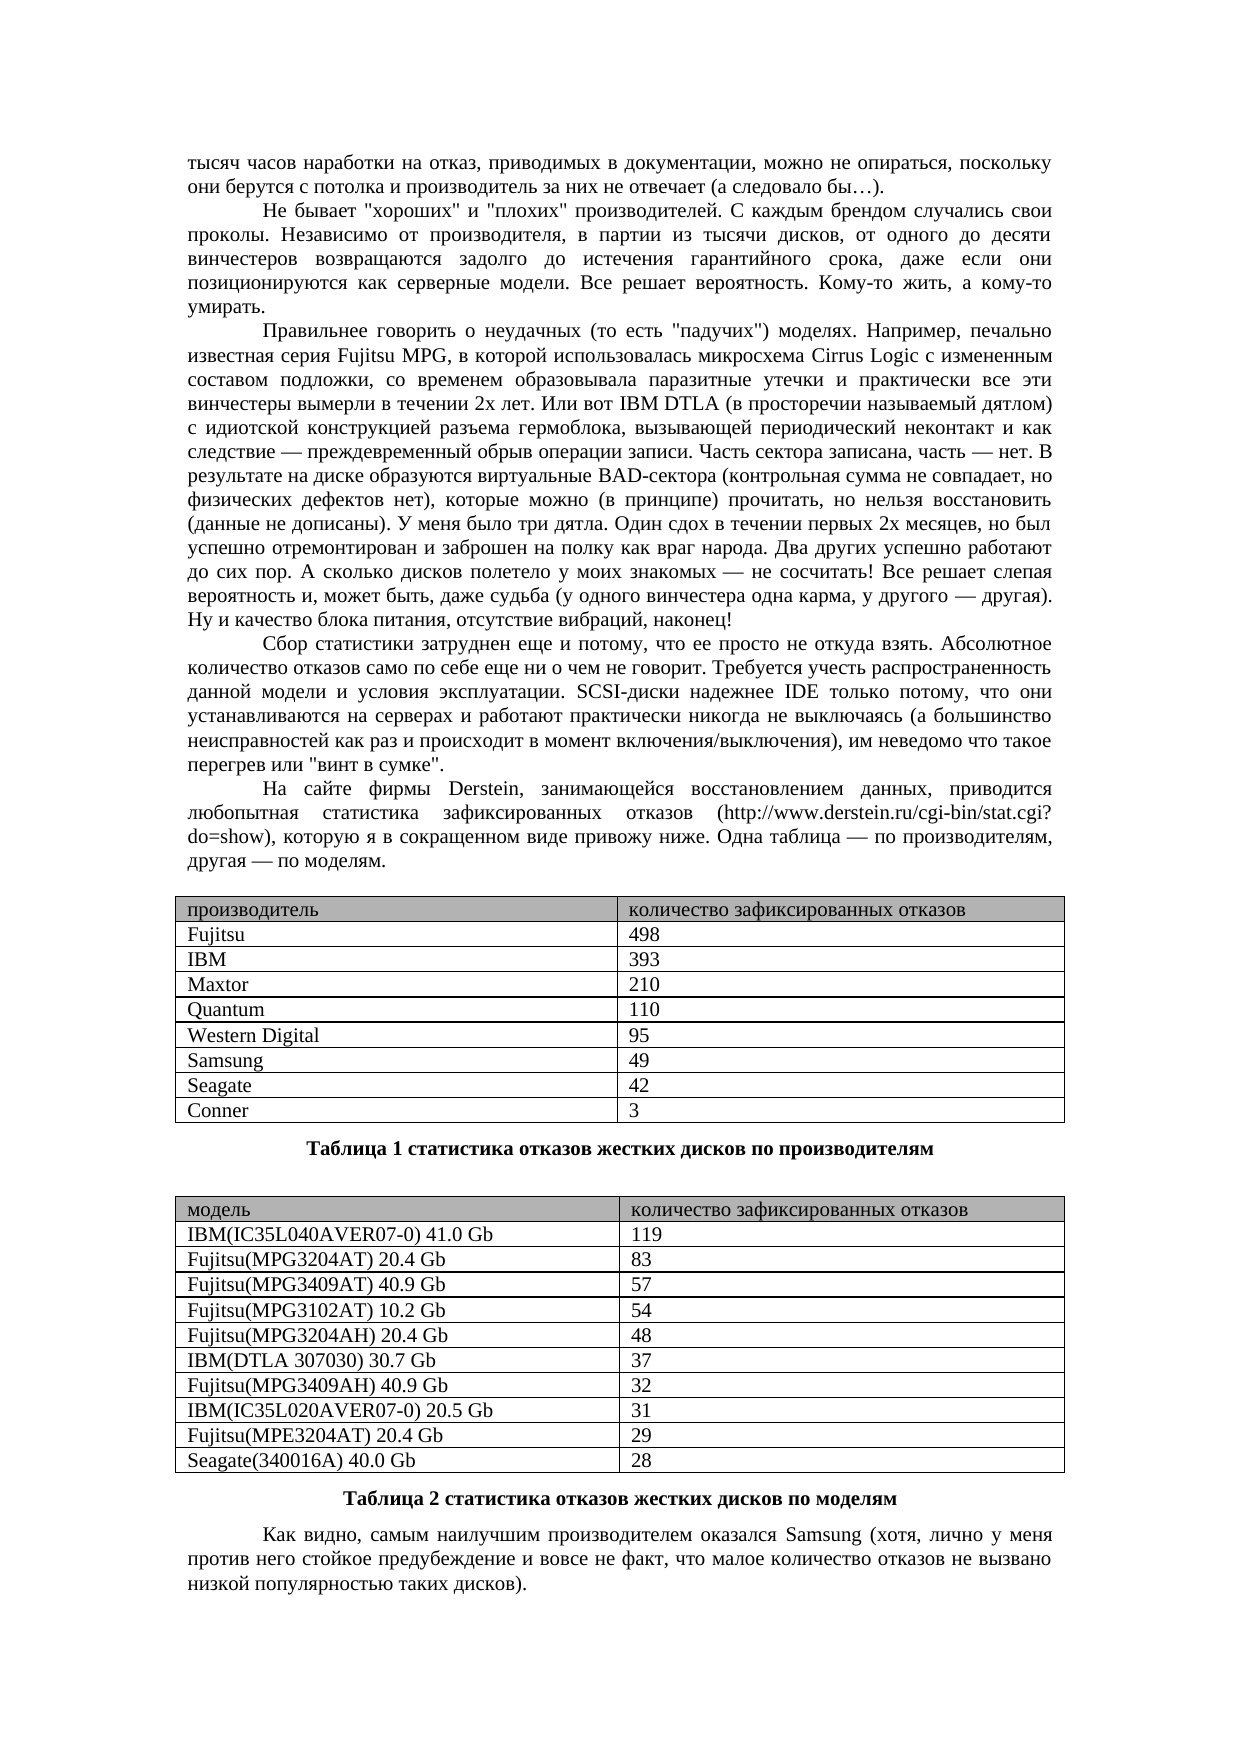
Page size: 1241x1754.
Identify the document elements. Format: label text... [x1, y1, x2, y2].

table_cell 119 [620, 1222, 1064, 1246]
table_cell Fujitsu(MPE3204AT) 20.4 Gb [176, 1423, 619, 1447]
table_cell 57 [620, 1273, 1064, 1296]
table_header количество зафиксированных отказов [618, 897, 1064, 921]
text тысяч часов наработки на отказ, приводимых в документации, можно не опираться, поскольку они берутся с потолка и производитель за них не отвечает (а следовало бы…). [187, 150, 1053, 198]
table_header количество зафиксированных отказов [620, 1197, 1064, 1221]
table_header производитель [176, 897, 617, 921]
table_cell Fujitsu(MPG3102AT) 10.2 Gb [176, 1298, 619, 1322]
table_cell 498 [618, 922, 1064, 946]
table_cell 48 [620, 1323, 1064, 1347]
text Правильнее говорить о неудачных (то есть "падучих") моделях. Например, печально известная серия Fujitsu MPG, в которой использовалась микросхема Cirrus Logic с измененным составом подложки, со временем образовывала паразитные утечки и практически все эти винчестеры вымерли в течении 2х лет. Или вот IBM DTLA (в просторечии называемый дятлом) с идиотской конструкцией разъема гермоблока, вызывающей периодический неконтакт и как следствие — преждевременный обрыв операции записи. Часть сектора записана, часть — нет. В результате на диске образуются виртуальные BAD-сектора (контрольная сумма не совпадает, но физических дефектов нет), которые можно (в принципе) прочитать, но нельзя восстановить (данные не дописаны). У меня было три дятла. Один сдох в течении первых 2х месяцев, но был успешно отремонтирован и заброшен на полку как враг народа. Два других успешно работают до сих пор. А сколько дисков полетело у моих знакомых — не сосчитать! Все решает слепая вероятность и, может быть, даже судьба (у одного винчестера одна карма, у другого — другая). Ну и качество блока питания, отсутствие вибраций, наконец! [187, 318, 1053, 631]
table_cell Fujitsu(MPG3409AH) 40.9 Gb [176, 1373, 619, 1397]
text Таблица 1 статистика отказов жестких дисков по производителям [187, 1135, 1053, 1159]
table_cell Fujitsu(MPG3409AT) 40.9 Gb [176, 1273, 619, 1296]
table_cell 32 [620, 1373, 1064, 1397]
table_cell 210 [618, 972, 1064, 996]
table_header модель [176, 1197, 619, 1221]
table_cell 42 [618, 1073, 1064, 1097]
table_cell IBM [176, 947, 617, 971]
table_cell IBM(IC35L020AVER07-0) 20.5 Gb [176, 1398, 619, 1422]
table_cell Conner [176, 1098, 617, 1122]
table_cell Fujitsu(MPG3204AT) 20.4 Gb [176, 1247, 619, 1271]
table_cell Quantum [176, 998, 617, 1021]
text На сайте фирмы Derstein, занимающейся восстановлением данных, приводится любопытная статистика зафиксированных отказов (http://www.derstein.ru/cgi-bin/stat.cgi?do=show), которую я в сокращенном виде привожу ниже. Одна таблица — по производителям, другая — по моделям. [187, 776, 1053, 872]
table_cell Maxtor [176, 972, 617, 996]
table_cell 110 [618, 998, 1064, 1021]
table_cell Seagate(340016A) 40.0 Gb [176, 1448, 619, 1472]
table_cell 83 [620, 1247, 1064, 1271]
table_cell 37 [620, 1348, 1064, 1372]
table_cell 54 [620, 1298, 1064, 1322]
table_cell 393 [618, 947, 1064, 971]
table_cell 49 [618, 1048, 1064, 1072]
table_cell IBM(IC35L040AVER07-0) 41.0 Gb [176, 1222, 619, 1246]
text Таблица 2 статистика отказов жестких дисков по моделям [187, 1486, 1053, 1510]
text Как видно, самым наилучшим производителем оказался Samsung (хотя, лично у меня против него стойкое предубеждение и вовсе не факт, что малое количество отказов не вызвано низкой популярностью таких дисков). [187, 1522, 1053, 1594]
table_cell Samsung [176, 1048, 617, 1072]
table_cell 28 [620, 1448, 1064, 1472]
table_cell Seagate [176, 1073, 617, 1097]
table_cell 29 [620, 1423, 1064, 1447]
text Не бывает "хороших" и "плохих" производителей. С каждым брендом случались свои проколы. Независимо от производителя, в партии из тысячи дисков, от одного до десяти винчестеров возвращаются задолго до истечения гарантийного срока, даже если они позиционируются как серверные модели. Все решает вероятность. Кому-то жить, а кому-то умирать. [187, 198, 1053, 318]
text Сбор статистики затруднен еще и потому, что ее просто не откуда взять. Абсолютное количество отказов само по себе еще ни о чем не говорит. Требуется учесть распространенность данной модели и условия эксплуатации. SCSI-диски надежнее IDE только потому, что они устанавливаются на серверах и работают практически никогда не выключаясь (а большинство неисправностей как раз и происходит в момент включения/выключения), им неведомо что такое перегрев или "винт в сумке". [187, 631, 1053, 776]
table_cell 95 [618, 1023, 1064, 1047]
table_cell 3 [618, 1098, 1064, 1122]
table_cell 31 [620, 1398, 1064, 1422]
table_cell Fujitsu [176, 922, 617, 946]
table_cell IBM(DTLA 307030) 30.7 Gb [176, 1348, 619, 1372]
table_cell Western Digital [176, 1023, 617, 1047]
table_cell Fujitsu(MPG3204AH) 20.4 Gb [176, 1323, 619, 1347]
